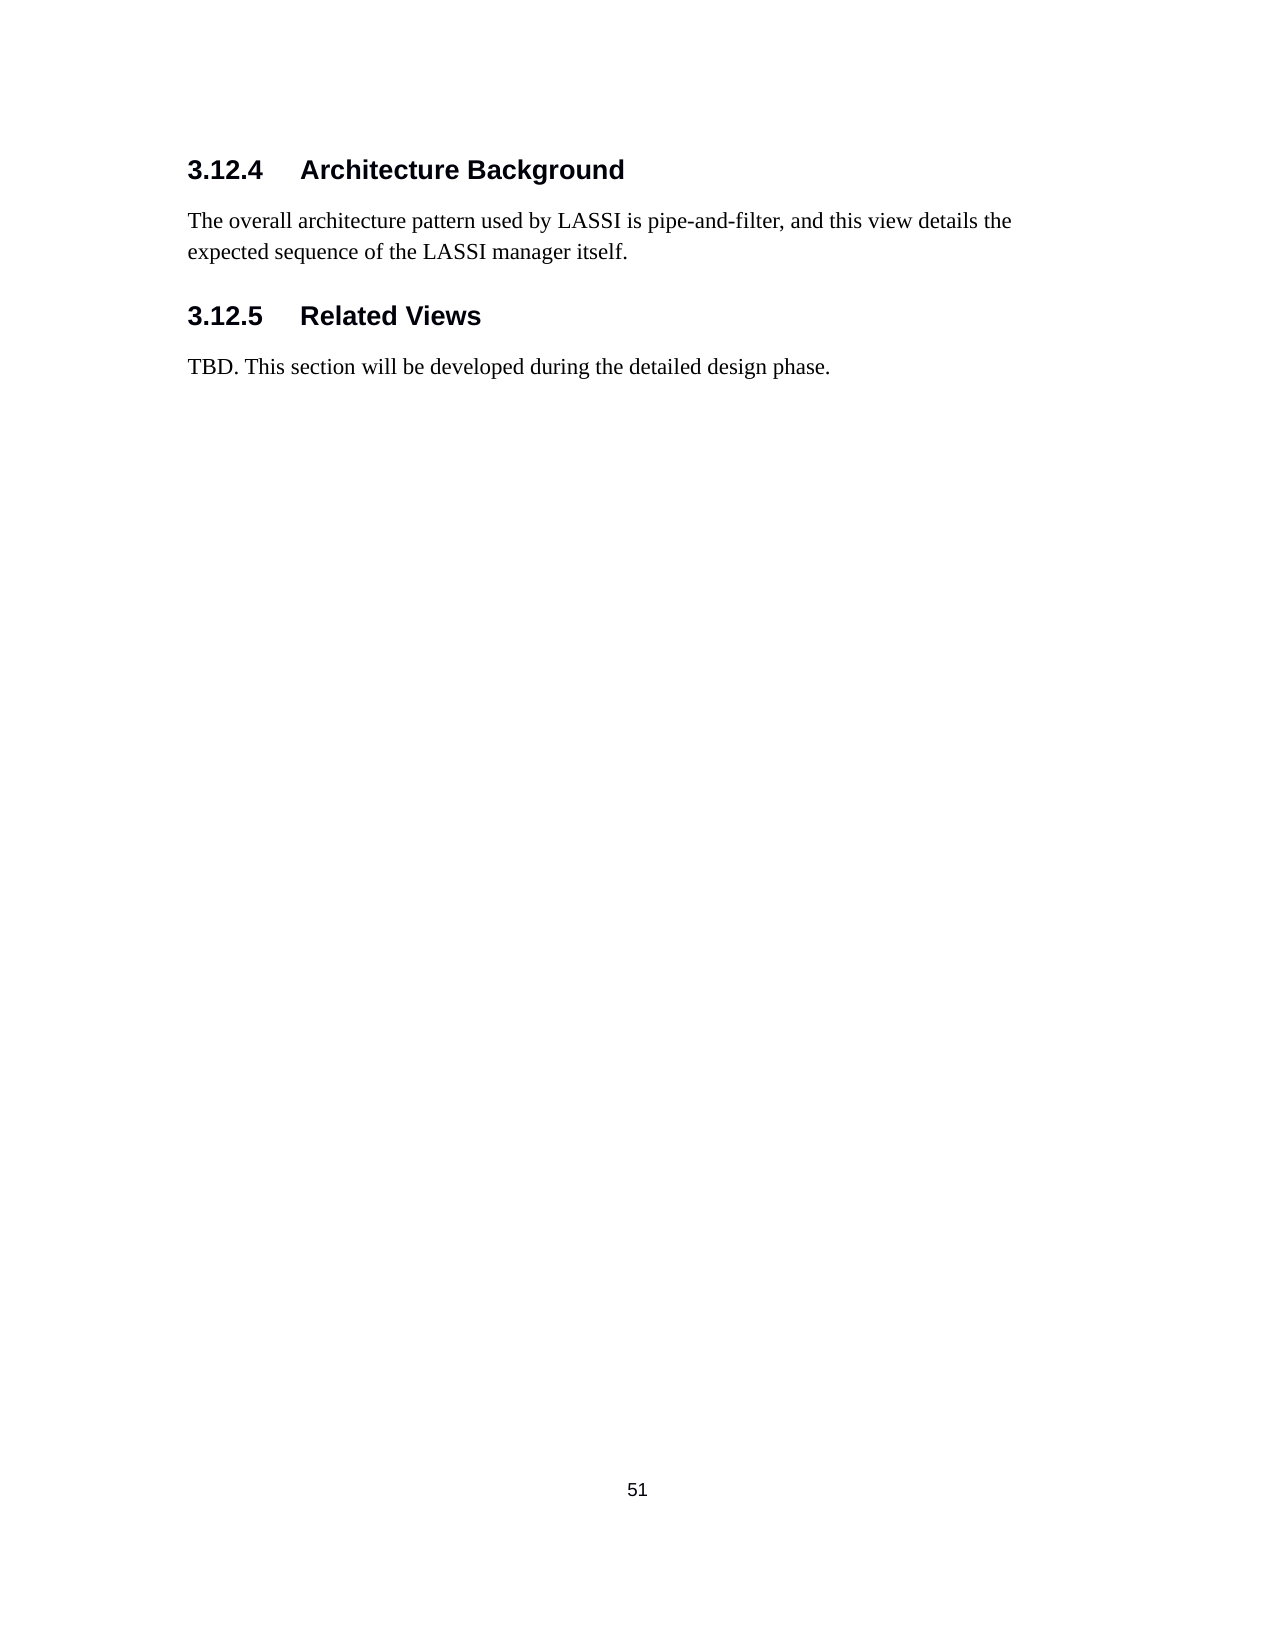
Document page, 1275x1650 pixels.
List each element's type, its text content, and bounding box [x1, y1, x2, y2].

text TBD. This section will be developed during the detailed design phase. [187, 348, 1087, 379]
text The overall architecture pattern used by LASSI is pipe-and-filter, and this view details the expected sequence of the LASSI manager itself. [187, 202, 1087, 264]
subtitle Related Views [187, 296, 1087, 331]
subtitle Architecture Background [187, 150, 1087, 185]
